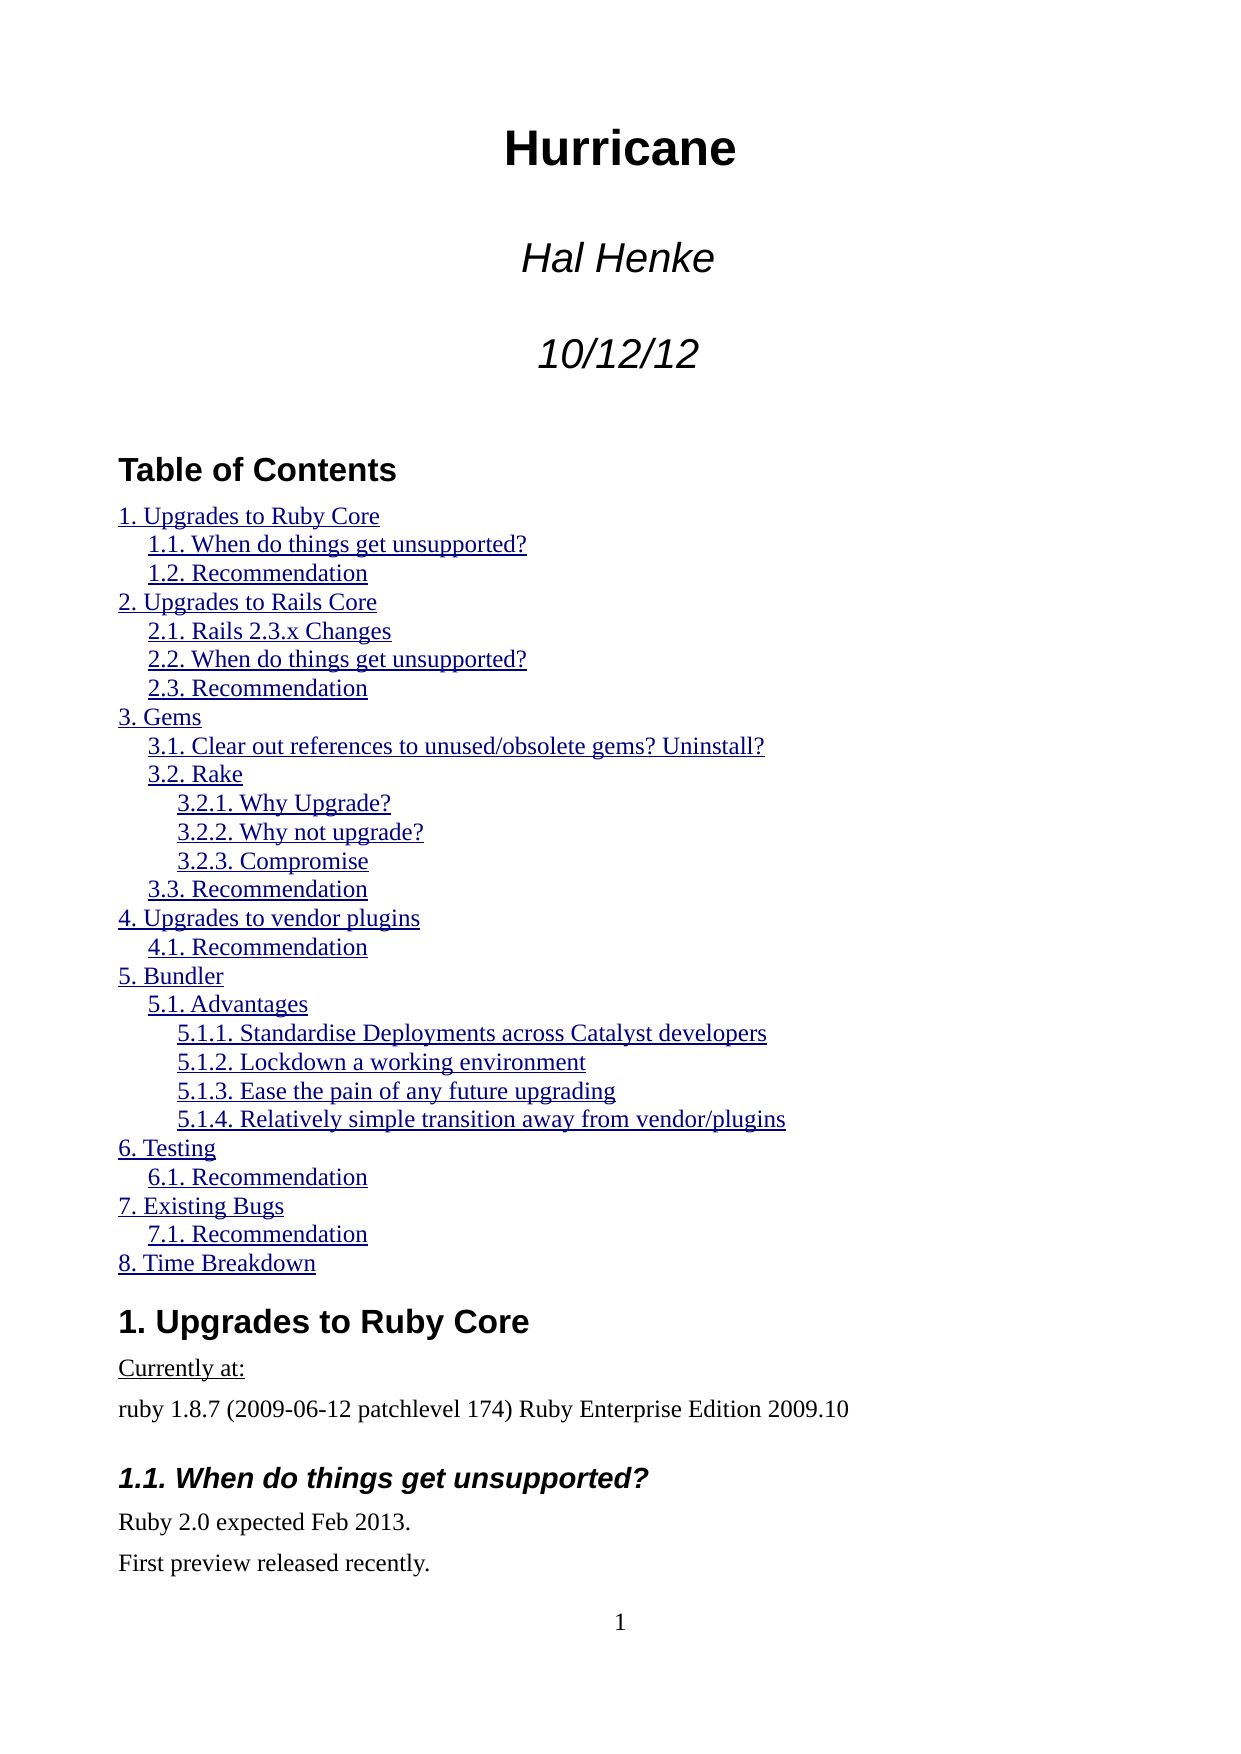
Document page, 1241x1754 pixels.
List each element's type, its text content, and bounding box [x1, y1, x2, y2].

text 7.1. Recommendation [148, 1219, 1122, 1248]
text 1.1. When do things get unsupported? [148, 529, 1122, 558]
text ruby 1.8.7 (2009-06-12 patchlevel 174) Ruby Enterprise Edition 2009.10 [118, 1394, 1122, 1423]
text 3.1. Clear out references to unused/obsolete gems? Uninstall? [148, 731, 1122, 759]
text 1. Upgrades to Ruby Core [118, 501, 1122, 529]
text 2.3. Recommendation [148, 673, 1122, 702]
text 5. Bundler [118, 961, 1122, 989]
text 3.2. Rake [148, 759, 1122, 788]
text 3. Gems [118, 702, 1122, 731]
text 5.1.1. Standardise Deployments across Catalyst developers [177, 1018, 1122, 1047]
text 1.2. Recommendation [148, 558, 1122, 587]
text First preview released recently. [118, 1548, 1122, 1577]
text 2.2. When do things get unsupported? [148, 644, 1122, 673]
text 5.1. Advantages [148, 989, 1122, 1018]
text 3.2.3. Compromise [177, 846, 1122, 874]
text 6.1. Recommendation [148, 1162, 1122, 1191]
subtitle Upgrades to Ruby Core [118, 1302, 1122, 1341]
text 3.2.2. Why not upgrade? [177, 817, 1122, 846]
text 5.1.2. Lockdown a working environment [177, 1047, 1122, 1076]
text 2. Upgrades to Rails Core [118, 587, 1122, 616]
subtitle When do things get unsupported? [118, 1461, 1122, 1494]
subtitle Table of Contents [118, 450, 1122, 488]
text 2.1. Rails 2.3.x Changes [148, 616, 1122, 644]
text Currently at: [118, 1353, 1122, 1382]
text 7. Existing Bugs [118, 1191, 1122, 1219]
subtitle 10 Dec 2012 [118, 329, 1122, 377]
text 5.1.3. Ease the pain of any future upgrading [177, 1076, 1122, 1104]
text 5.1.4. Relatively simple transition away from vendor/plugins [177, 1104, 1122, 1133]
text 3.2.1. Why Upgrade? [177, 788, 1122, 817]
text 4.1. Recommendation [148, 932, 1122, 961]
text 4. Upgrades to vendor plugins [118, 903, 1122, 932]
text 8. Time Breakdown [118, 1248, 1122, 1277]
text 3.3. Recommendation [148, 874, 1122, 903]
text Ruby 2.0 expected Feb 2013. [118, 1507, 1122, 1535]
text 6. Testing [118, 1133, 1122, 1162]
subtitle Hal Henke [118, 233, 1122, 281]
title HurricaneProposalPretty [118, 118, 1122, 176]
